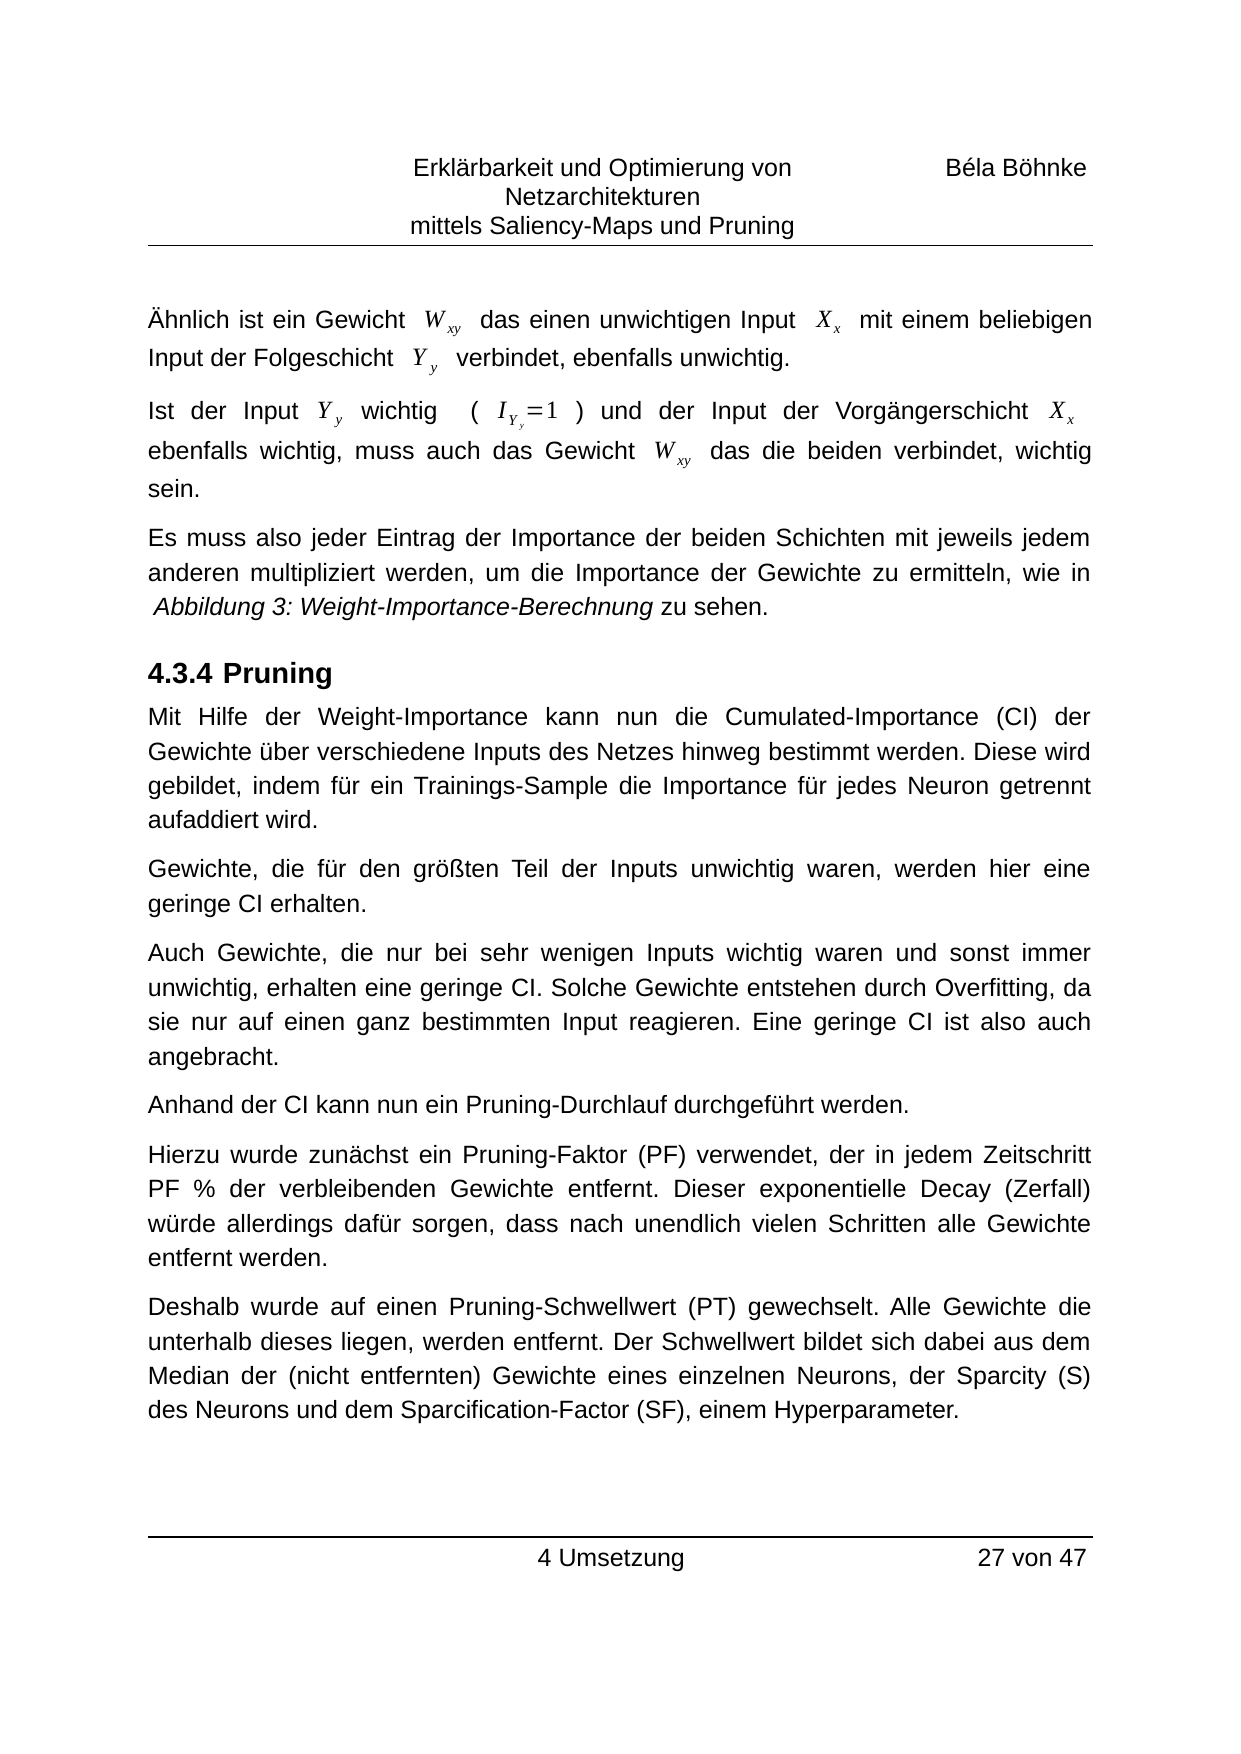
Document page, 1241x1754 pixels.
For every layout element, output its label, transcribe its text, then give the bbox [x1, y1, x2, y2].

text Deshalb wurde auf einen Pruning-Schwellwert (PT) gewechselt. Alle Gewichte die unterhalb dieses liegen, werden entfernt. Der Schwellwert bildet sich dabei aus dem Median der (nicht entfernten) Gewichte eines einzelnen Neurons, der Sparcity (S) des Neurons und dem Sparcification-Factor (SF), einem Hyperparameter. [148, 1292, 1093, 1424]
text Ist der Inputwichtig () und der Input der Vorgängerschichtebenfalls wichtig, muss auch das Gewichtdas die beiden verbindet, wichtig sein. [148, 396, 1093, 503]
text Ähnlich ist ein Gewichtdas einen unwichtigen Inputmit einem beliebigen Input der Folgeschichtverbindet, ebenfalls unwichtig. [148, 304, 1093, 375]
text Mit Hilfe der Weight-Importance kann nun die Cumulated-Importance (CI) der Gewichte über verschiedene Inputs des Netzes hinweg bestimmt werden. Diese wird gebildet, indem für ein Trainings-Sample die Importance für jedes Neuron getrennt aufaddiert wird. [148, 702, 1093, 834]
text Gewichte, die für den größten Teil der Inputs unwichtig waren, werden hier eine geringe CI erhalten. [148, 854, 1093, 918]
subtitle Pruning [148, 656, 1093, 689]
text Es muss also jeder Eintrag der Importance der beiden Schichten mit jeweils jedem anderen multipliziert werden, um die Importance der Gewichte zu ermitteln, wie in Abbildung 3: Weight-Importance-Berechnung zu sehen. [148, 523, 1093, 621]
text Auch Gewichte, die nur bei sehr wenigen Inputs wichtig waren und sonst immer unwichtig, erhalten eine geringe CI. Solche Gewichte entstehen durch Overfitting, da sie nur auf einen ganz bestimmten Input reagieren. Eine geringe CI ist also auch angebracht. [148, 938, 1093, 1070]
text Anhand der CI kann nun ein Pruning-Durchlauf durchgeführt werden. [148, 1091, 1093, 1119]
text Hierzu wurde zunächst ein Pruning-Faktor (PF) verwendet, der in jedem Zeitschritt PF % der verbleibenden Gewichte entfernt. Dieser exponentielle Decay (Zerfall) würde allerdings dafür sorgen, dass nach unendlich vielen Schritten alle Gewichte entfernt werden. [148, 1139, 1093, 1272]
